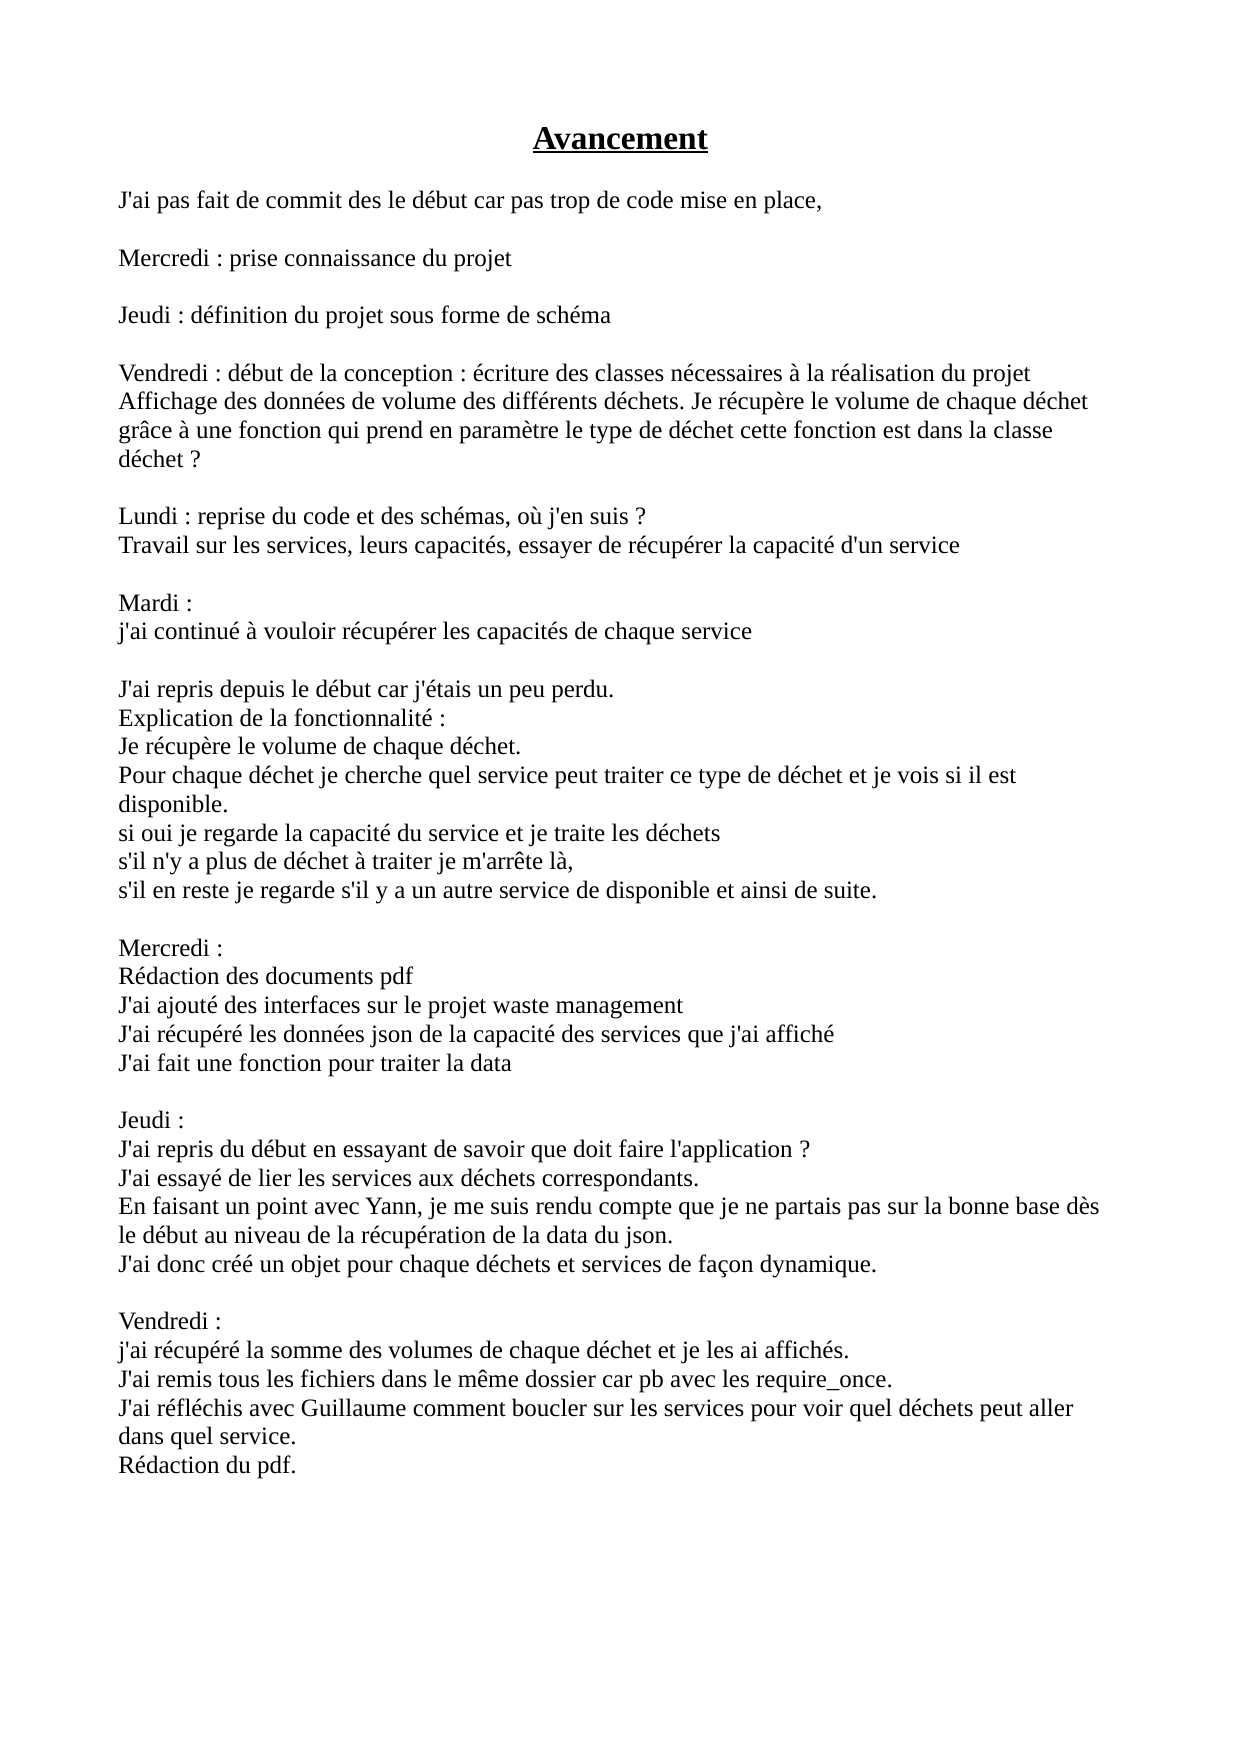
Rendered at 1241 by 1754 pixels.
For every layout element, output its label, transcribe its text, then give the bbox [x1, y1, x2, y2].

text Avancement [118, 118, 1122, 156]
text Vendredi : début de la conception : écriture des classes nécessaires à la réalisation du projet [118, 358, 1122, 386]
text Jeudi : [118, 1105, 1122, 1134]
text Rédaction des documents pdf [118, 961, 1122, 990]
text J'ai donc créé un objet pour chaque déchets et services de façon dynamique. [118, 1249, 1122, 1278]
text Mercredi : [118, 933, 1122, 961]
text j'ai récupéré la somme des volumes de chaque déchet et je les ai affichés. [118, 1335, 1122, 1364]
text si oui je regarde la capacité du service et je traite les déchets [118, 818, 1122, 846]
text J'ai remis tous les fichiers dans le même dossier car pb avec les require_once. [118, 1364, 1122, 1393]
text Mercredi : prise connaissance du projet [118, 243, 1122, 271]
text Pour chaque déchet je cherche quel service peut traiter ce type de déchet et je vois si il est disponible. [118, 760, 1122, 818]
text J'ai repris depuis le début car j'étais un peu perdu. [118, 674, 1122, 703]
text Affichage des données de volume des différents déchets. Je récupère le volume de chaque déchet grâce à une fonction qui prend en paramètre le type de déchet cette fonction est dans la classe déchet ? [118, 386, 1122, 473]
text Vendredi : [118, 1306, 1122, 1335]
text Lundi : reprise du code et des schémas, où j'en suis ? [118, 501, 1122, 530]
text s'il en reste je regarde s'il y a un autre service de disponible et ainsi de suite. [118, 875, 1122, 904]
text En faisant un point avec Yann, je me suis rendu compte que je ne partais pas sur la bonne base dès le début au niveau de la récupération de la data du json. [118, 1191, 1122, 1249]
text Mardi : [118, 588, 1122, 616]
text J'ai récupéré les données json de la capacité des services que j'ai affiché [118, 1019, 1122, 1048]
text J'ai fait une fonction pour traiter la data [118, 1048, 1122, 1076]
text J'ai pas fait de commit des le début car pas trop de code mise en place, [118, 185, 1122, 214]
text Rédaction du pdf. [118, 1450, 1122, 1479]
text J'ai ajouté des interfaces sur le projet waste management [118, 990, 1122, 1019]
text Travail sur les services, leurs capacités, essayer de récupérer la capacité d'un service [118, 530, 1122, 559]
text j'ai continué à vouloir récupérer les capacités de chaque service [118, 616, 1122, 645]
text s'il n'y a plus de déchet à traiter je m'arrête là, [118, 846, 1122, 875]
text Explication de la fonctionnalité : [118, 703, 1122, 731]
text J'ai essayé de lier les services aux déchets correspondants. [118, 1163, 1122, 1191]
text J'ai repris du début en essayant de savoir que doit faire l'application ? [118, 1134, 1122, 1163]
text Je récupère le volume de chaque déchet. [118, 731, 1122, 760]
text J'ai réfléchis avec Guillaume comment boucler sur les services pour voir quel déchets peut aller dans quel service. [118, 1393, 1122, 1450]
text Jeudi : définition du projet sous forme de schéma [118, 300, 1122, 329]
